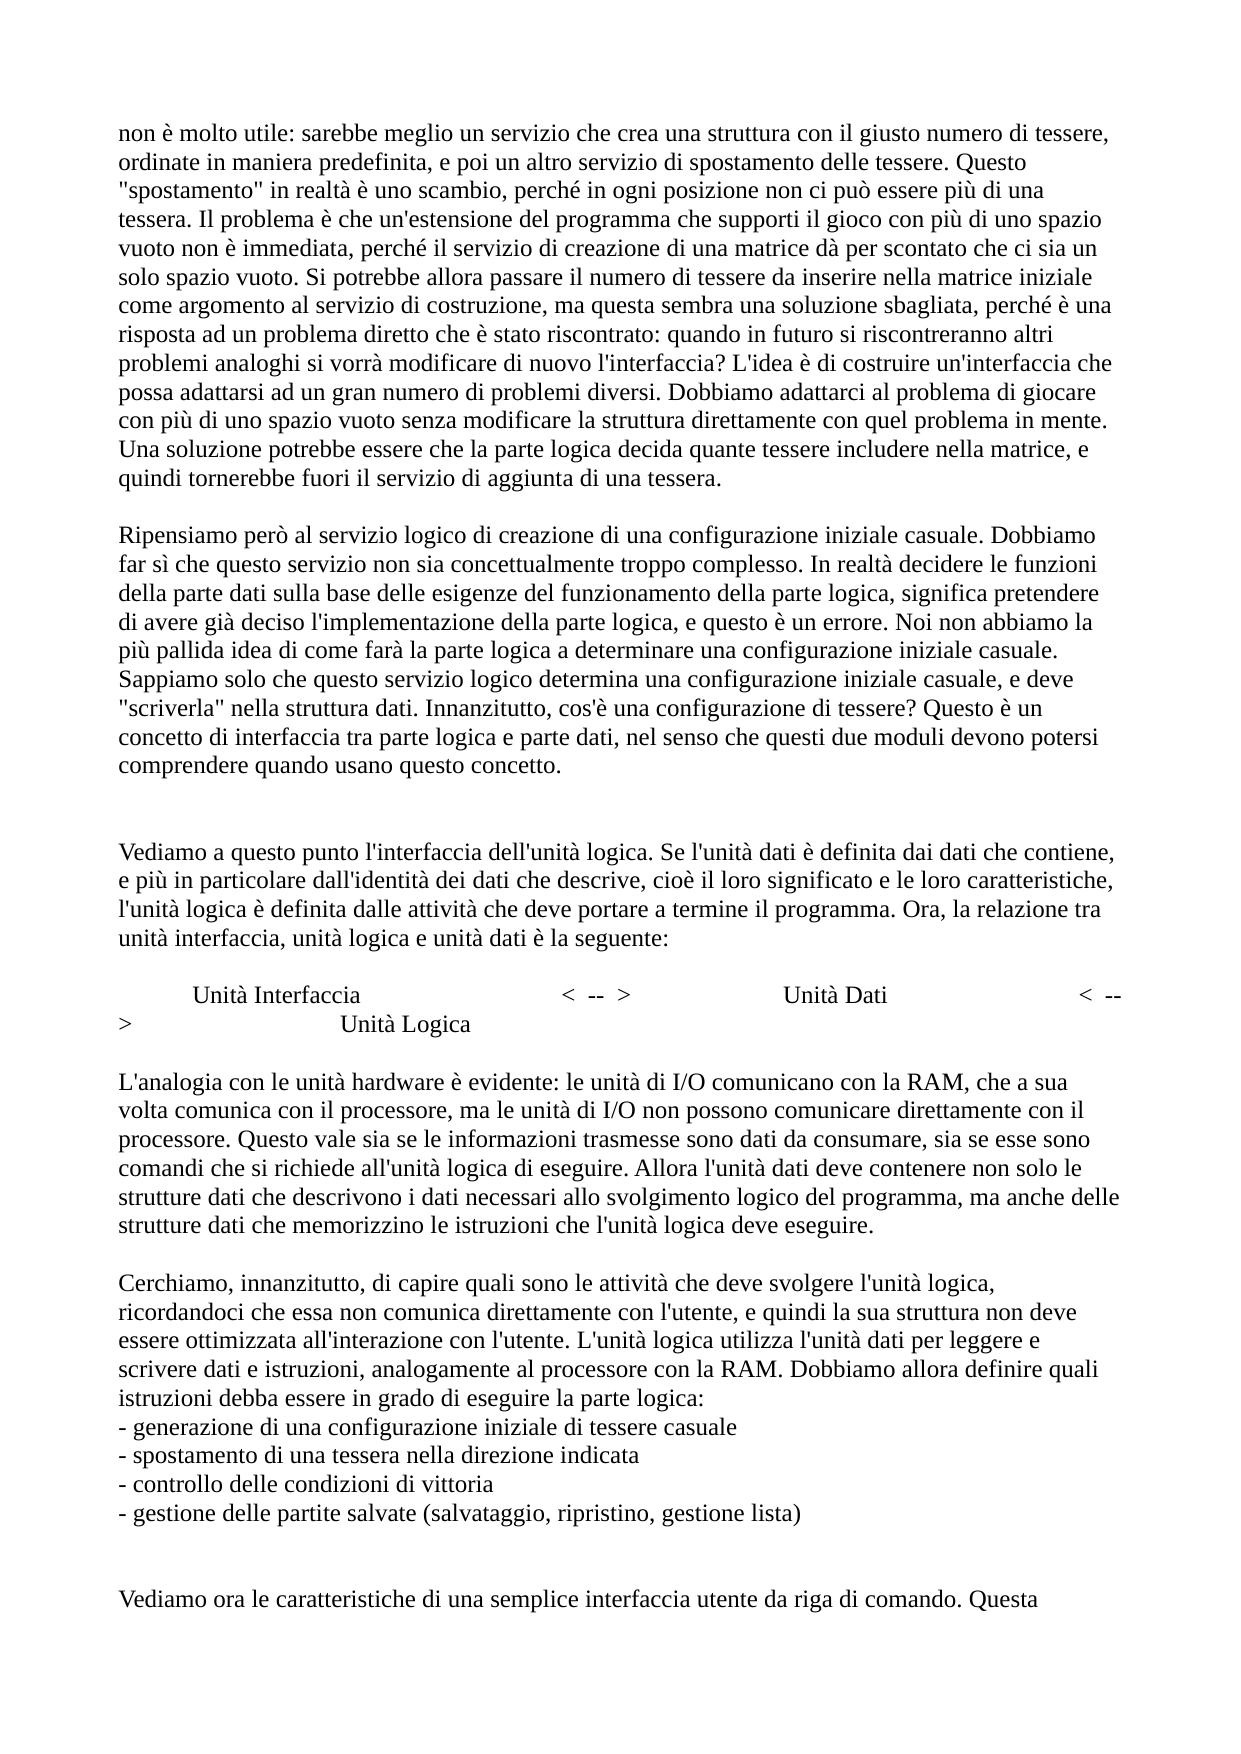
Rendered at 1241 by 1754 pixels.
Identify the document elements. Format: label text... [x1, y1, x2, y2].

text non è molto utile: sarebbe meglio un servizio che crea una struttura con il giusto numero di tessere, ordinate in maniera predefinita, e poi un altro servizio di spostamento delle tessere. Questo "spostamento" in realtà è uno scambio, perché in ogni posizione non ci può essere più di una tessera. Il problema è che un'estensione del programma che supporti il gioco con più di uno spazio vuoto non è immediata, perché il servizio di creazione di una matrice dà per scontato che ci sia un solo spazio vuoto. Si potrebbe allora passare il numero di tessere da inserire nella matrice iniziale come argomento al servizio di costruzione, ma questa sembra una soluzione sbagliata, perché è una risposta ad un problema diretto che è stato riscontrato: quando in futuro si riscontreranno altri problemi analoghi si vorrà modificare di nuovo l'interfaccia? L'idea è di costruire un'interfaccia che possa adattarsi ad un gran numero di problemi diversi. Dobbiamo adattarci al problema di giocare con più di uno spazio vuoto senza modificare la struttura direttamente con quel problema in mente. Una soluzione potrebbe essere che la parte logica decida quante tessere includere nella matrice, e quindi tornerebbe fuori il servizio di aggiunta di una tessera. Ripensiamo però al servizio logico di creazione di una configurazione iniziale casuale. Dobbiamo far sì che questo servizio non sia concettualmente troppo complesso. In realtà decidere le funzioni della parte dati sulla base delle esigenze del funzionamento della parte logica, significa pretendere di avere già deciso l'implementazione della parte logica, e questo è un errore. Noi non abbiamo la più pallida idea di come farà la parte logica a determinare una configurazione iniziale casuale. Sappiamo solo che questo servizio logico determina una configurazione iniziale casuale, e deve "scriverla" nella struttura dati. Innanzitutto, cos'è una configurazione di tessere? Questo è un concetto di interfaccia tra parte logica e parte dati, nel senso che questi due moduli devono potersi comprendere quando usano questo concetto. Vediamo a questo punto l'interfaccia dell'unità logica. Se l'unità dati è definita dai dati che contiene, e più in particolare dall'identità dei dati che descrive, cioè il loro significato e le loro caratteristiche, l'unità logica è definita dalle attività che deve portare a termine il programma. Ora, la relazione tra unità interfaccia, unità logica e unità dati è la seguente: Unità Interfaccia < -- > Unità Dati < -- > Unità Logica L'analogia con le unità hardware è evidente: le unità di I/O comunicano con la RAM, che a sua volta comunica con il processore, ma le unità di I/O non possono comunicare direttamente con il processore. Questo vale sia se le informazioni trasmesse sono dati da consumare, sia se esse sono comandi che si richiede all'unità logica di eseguire. Allora l'unità dati deve contenere non solo le strutture dati che descrivono i dati necessari allo svolgimento logico del programma, ma anche delle strutture dati che memorizzino le istruzioni che l'unità logica deve eseguire. Cerchiamo, innanzitutto, di capire quali sono le attività che deve svolgere l'unità logica, ricordandoci che essa non comunica direttamente con l'utente, e quindi la sua struttura non deve essere ottimizzata all'interazione con l'utente. L'unità logica utilizza l'unità dati per leggere e scrivere dati e istruzioni, analogamente al processore con la RAM. Dobbiamo allora definire quali istruzioni debba essere in grado di eseguire la parte logica: - generazione di una configurazione iniziale di tessere casuale - spostamento di una tessera nella direzione indicata - controllo delle condizioni di vittoria - gestione delle partite salvate (salvataggio, ripristino, gestione lista) Vediamo ora le caratteristiche di una semplice interfaccia utente da riga di comando. Questa [118, 118, 1122, 1613]
